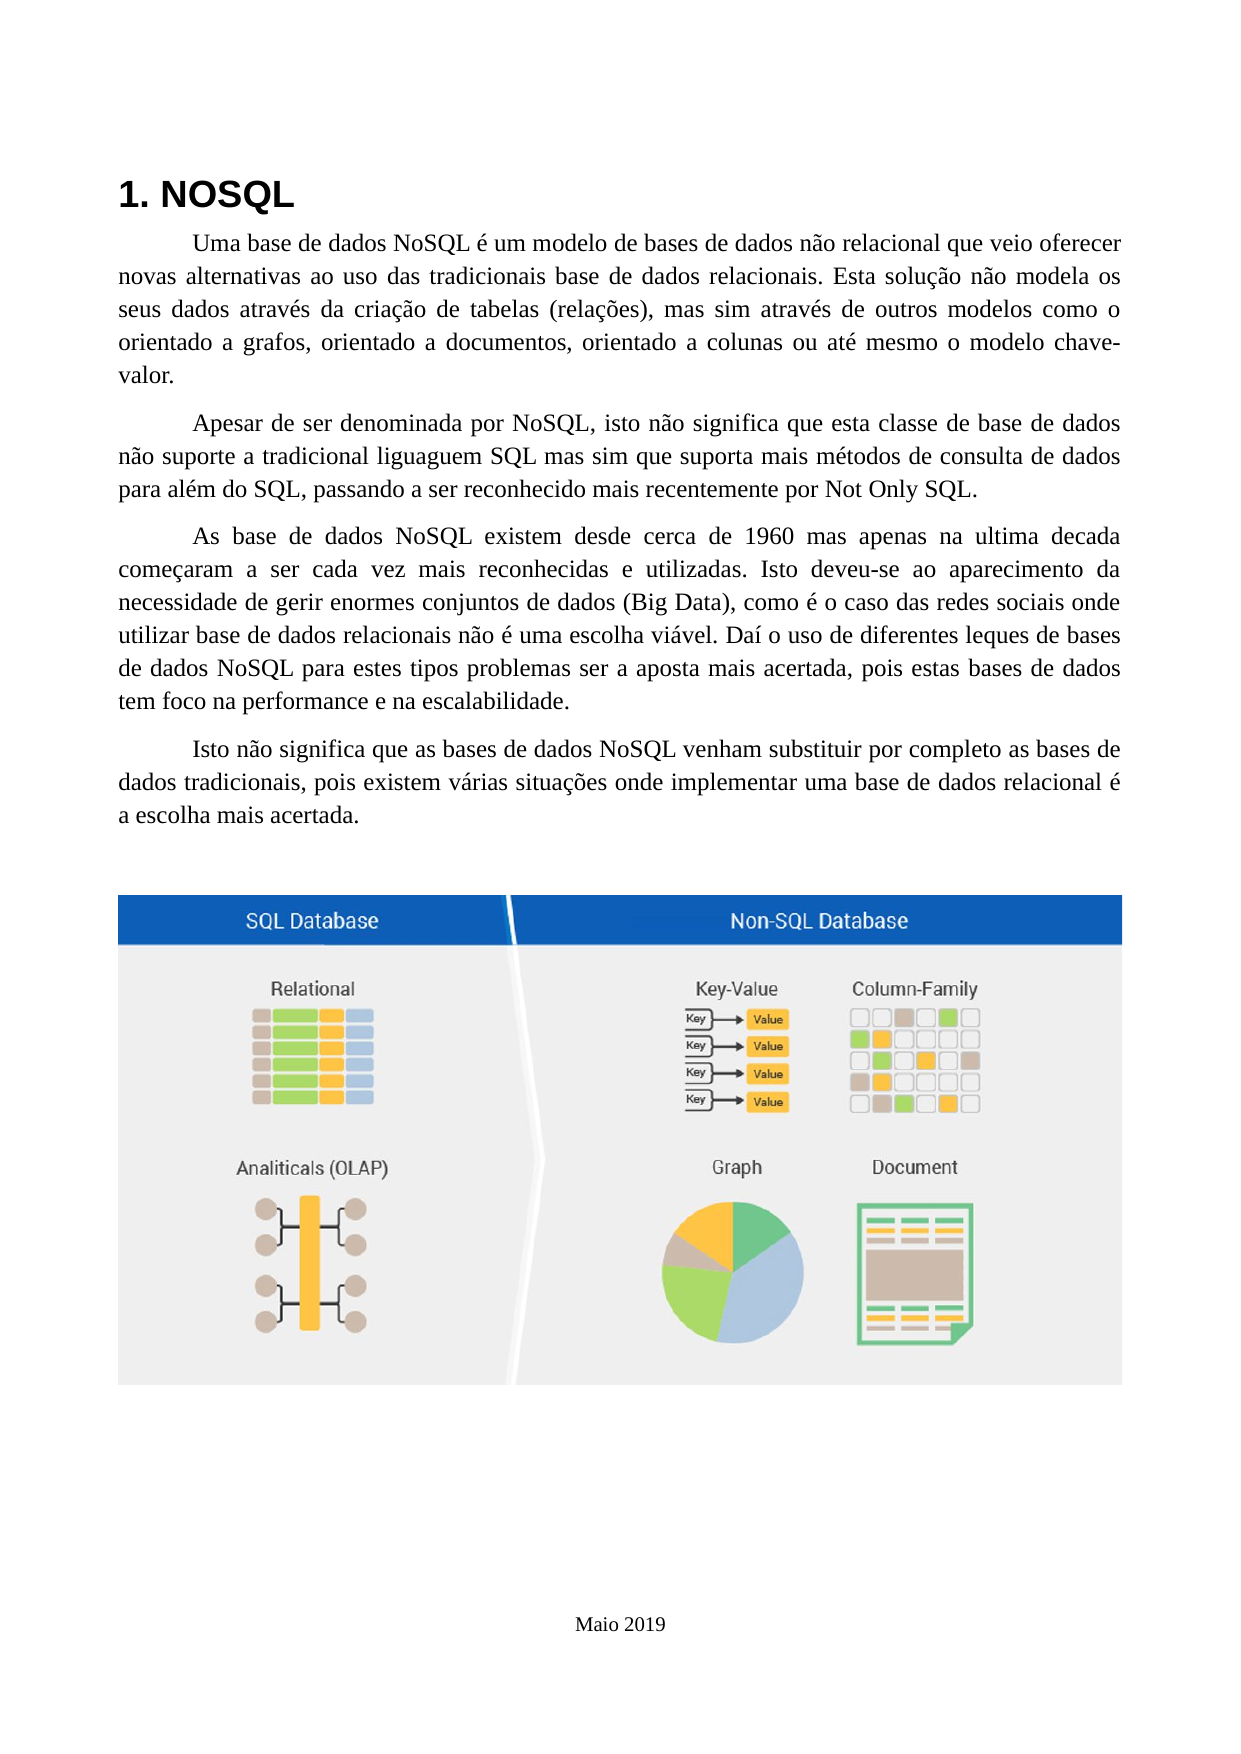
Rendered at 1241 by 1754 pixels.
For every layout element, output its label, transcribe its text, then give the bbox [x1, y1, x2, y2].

text As base de dados NoSQL existem desde cerca de 1960 mas apenas na ultima decada começaram a ser cada vez mais reconhecidas e utilizadas. Isto deveu-se ao aparecimento da necessidade de gerir enormes conjuntos de dados (Big Data), como é o caso das redes sociais onde utilizar base de dados relacionais não é uma escolha viável. Daí o uso de diferentes leques de bases de dados NoSQL para estes tipos problemas ser a aposta mais acertada, pois estas bases de dados tem foco na performance e na escalabilidade. [118, 521, 1122, 715]
text Apesar de ser denominada por NoSQL, isto não significa que esta classe de base de dados não suporte a tradicional liguaguem SQL mas sim que suporta mais métodos de consulta de dados para além do SQL, passando a ser reconhecido mais recentemente por Not Only SQL. [118, 408, 1122, 502]
subtitle 1. NOSQL [118, 172, 1122, 216]
text Isto não significa que as bases de dados NoSQL venham substituir por completo as bases de dados tradicionais, pois existem várias situações onde implementar uma base de dados relacional é a escolha mais acertada. [118, 734, 1122, 829]
text Uma base de dados NoSQL é um modelo de bases de dados não relacional que veio oferecer novas alternativas ao uso das tradicionais base de dados relacionais. Esta solução não modela os seus dados através da criação de tabelas (relações), mas sim através de outros modelos como o orientado a grafos, orientado a documentos, orientado a colunas ou até mesmo o modelo chave-valor. [118, 228, 1122, 389]
picture [118, 895, 1123, 1385]
